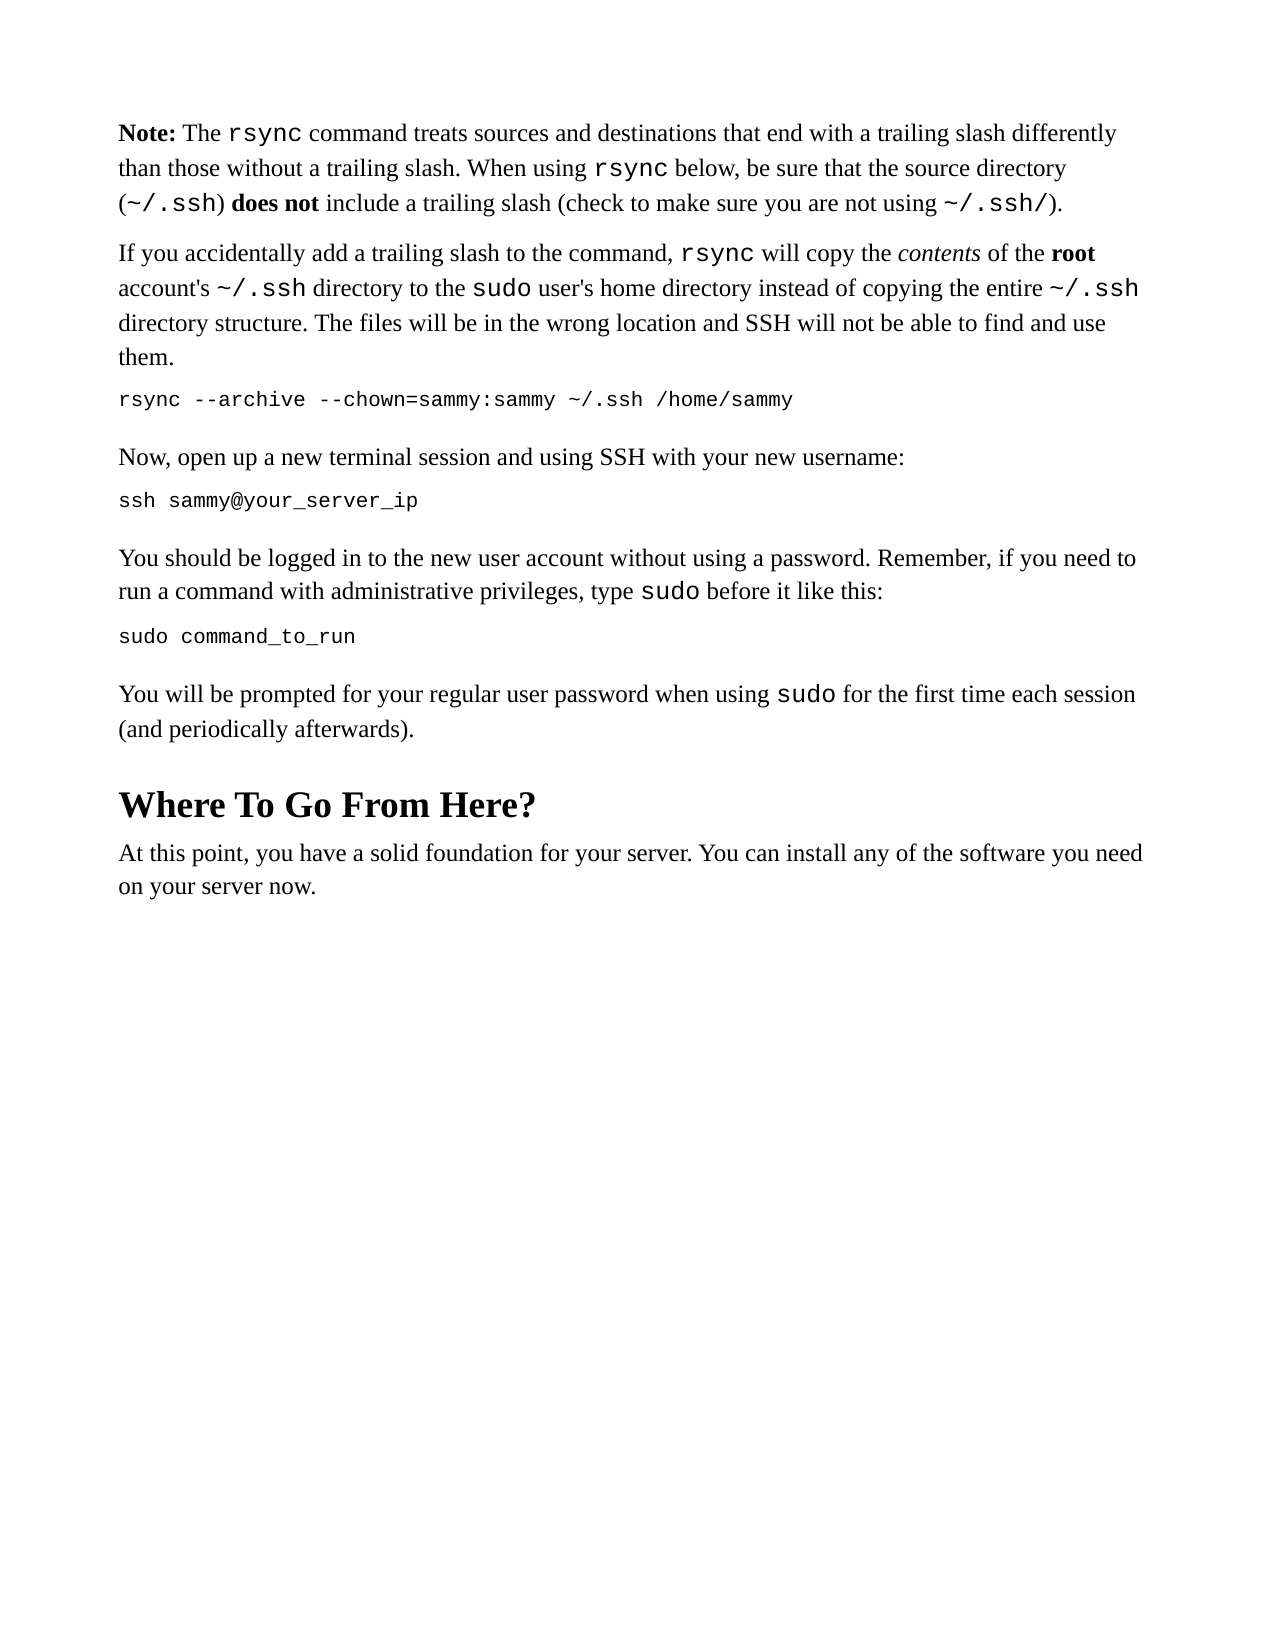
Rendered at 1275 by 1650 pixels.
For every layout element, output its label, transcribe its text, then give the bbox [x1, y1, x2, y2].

text rsync --archive --chown=sammy:sammy ~/.ssh /home/sammy [118, 389, 1157, 413]
text Now, open up a new terminal session and using SSH with your new username: [118, 442, 1157, 471]
subtitle Where To Go From Here? [118, 783, 1157, 826]
text sudo command_to_run [118, 626, 1157, 650]
text At this point, you have a solid foundation for your server. You can install any of the software you need on your server now. [118, 838, 1157, 900]
text Note: The rsync command treats sources and destinations that end with a trailing slash differently than those without a trailing slash. When using rsync below, be sure that the source directory (~/.ssh) does not include a trailing slash (check to make sure you are not using ~/.ssh/). [118, 118, 1157, 219]
text ssh sammy@your_server_ip [118, 490, 1157, 513]
text You should be logged in to the new user account without using a password. Remember, if you need to run a command with administrative privileges, type sudo before it like this: [118, 543, 1157, 607]
text If you accidentally add a trailing slash to the command, rsync will copy the contents of the root account's ~/.ssh directory to the sudo user's home directory instead of copying the entire ~/.ssh directory structure. The files will be in the wrong location and SSH will not be able to find and use them. [118, 238, 1157, 370]
text You will be prompted for your regular user password when using sudo for the first time each session (and periodically afterwards). [118, 679, 1157, 743]
